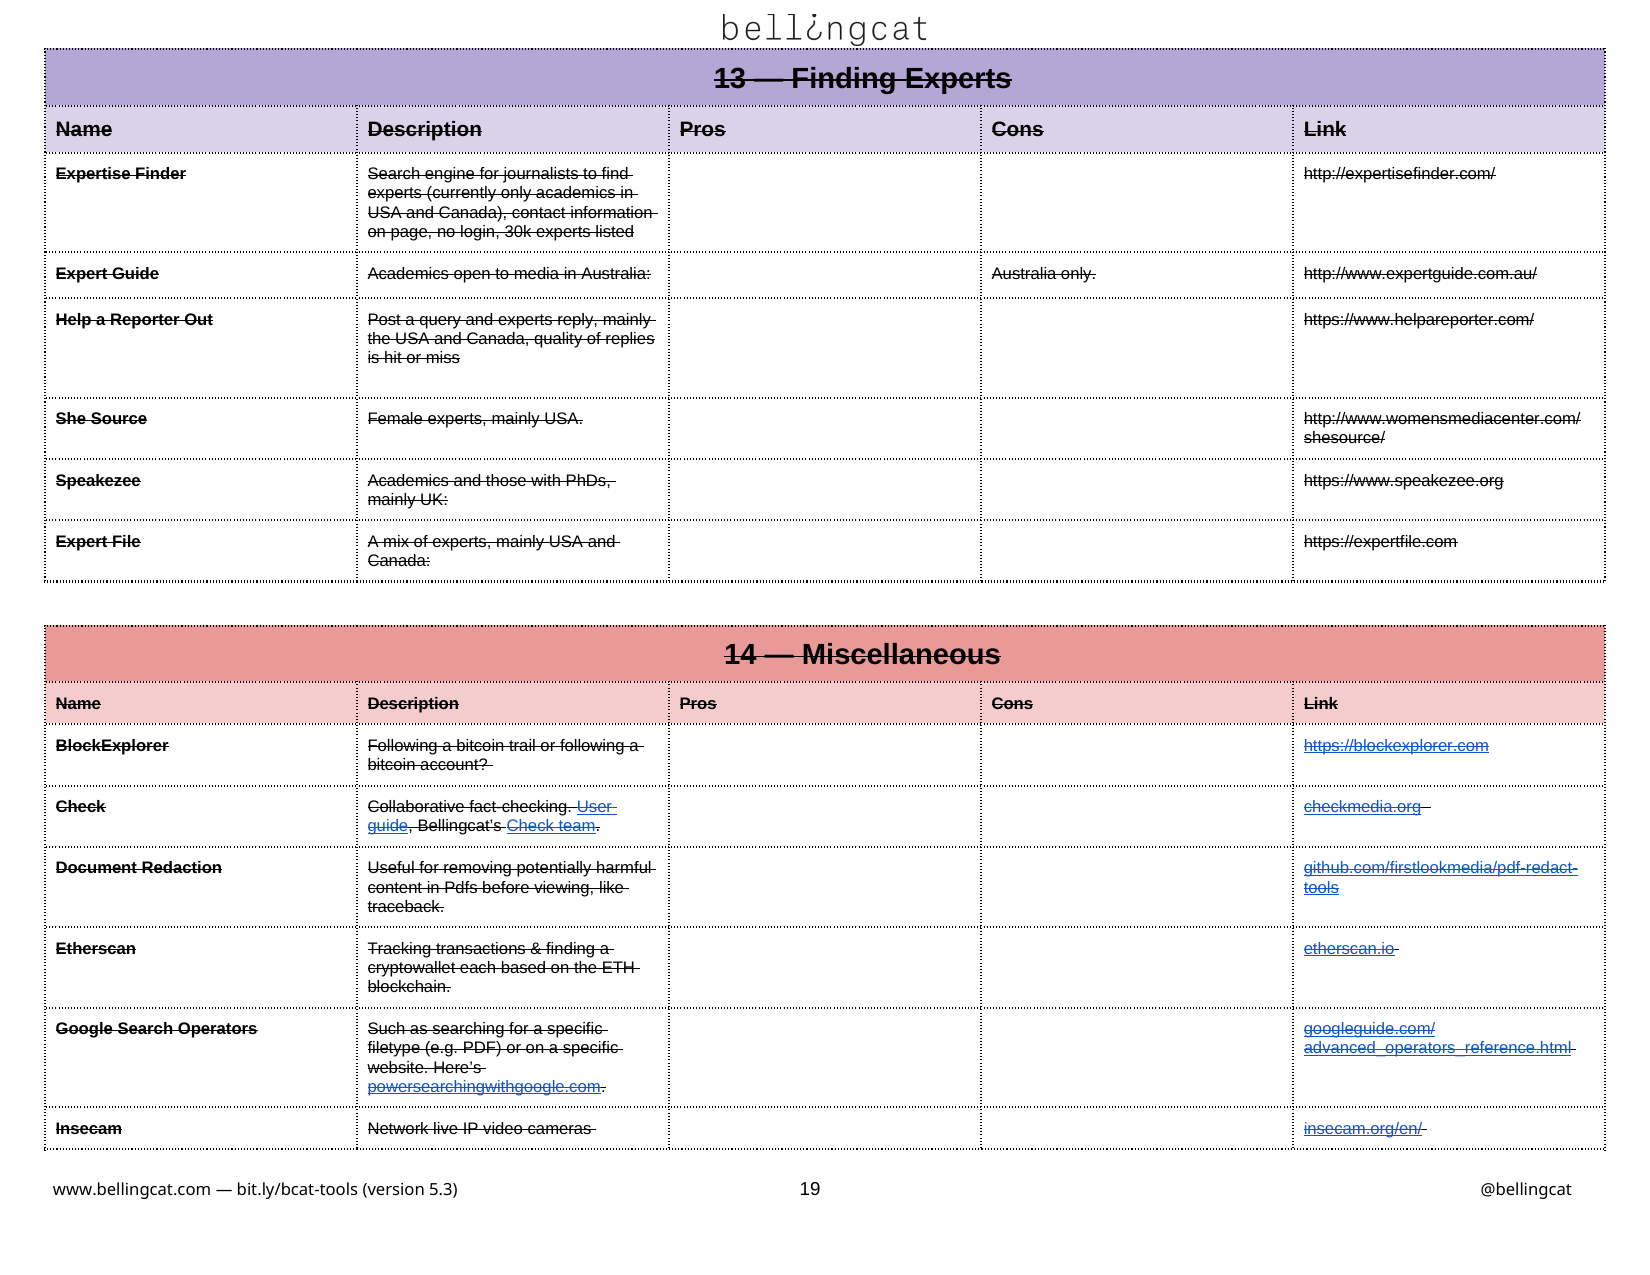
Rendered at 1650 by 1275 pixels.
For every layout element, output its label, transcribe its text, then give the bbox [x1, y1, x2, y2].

table_cell googleguide.com/advanced_operators_reference.html [1293, 1007, 1605, 1106]
table_cell Speakezee [45, 458, 357, 519]
table_cell Expert Guide [45, 251, 357, 297]
table_cell Name [45, 105, 357, 152]
table_cell [669, 723, 981, 784]
table_cell [669, 251, 981, 297]
table_cell [669, 297, 981, 397]
table_cell https://www.helpareporter.com/ [1293, 297, 1605, 397]
table_cell [669, 1007, 981, 1106]
table_cell Tracking transactions & finding a cryptowallet each based on the ETH blockchain. [357, 926, 669, 1007]
table_cell [981, 785, 1293, 846]
table_cell Expertise Finder [45, 152, 357, 251]
table_cell [981, 846, 1293, 926]
table_cell [669, 152, 981, 251]
table_cell [981, 723, 1293, 784]
picture [723, 14, 927, 46]
table_cell [981, 397, 1293, 458]
table_cell Post a query and experts reply, mainly the USA and Canada, quality of replies is hit or miss [357, 297, 669, 397]
table_cell Link [1293, 105, 1605, 152]
table_cell Academics and those with PhDs, mainly UK: [357, 458, 669, 519]
table_cell github.com/firstlookmedia/pdf-redact-tools [1293, 846, 1605, 926]
table_cell BlockExplorer [45, 723, 357, 784]
table_cell Description [357, 681, 669, 723]
table_cell Insecam [45, 1106, 357, 1148]
table_cell checkmedia.org [1293, 785, 1605, 846]
table_cell Cons [981, 681, 1293, 723]
table_cell [669, 519, 981, 580]
table_cell Female experts, mainly USA. [357, 397, 669, 458]
table_cell [981, 1106, 1293, 1148]
table_cell [981, 297, 1293, 397]
table_cell Help a Reporter Out [45, 297, 357, 397]
table_cell http://expertisefinder.com/ [1293, 152, 1605, 251]
table_cell Academics open to media in Australia: [357, 251, 669, 297]
table_cell https://www.speakezee.org [1293, 458, 1605, 519]
table_cell [981, 152, 1293, 251]
table_cell insecam.org/en/ [1293, 1106, 1605, 1148]
table_cell [669, 458, 981, 519]
table_header 14 — Miscellaneous [45, 625, 1605, 681]
table_cell She Source [45, 397, 357, 458]
table_cell etherscan.io [1293, 926, 1605, 1007]
table_cell Google Search Operators [45, 1007, 357, 1106]
table_cell Document Redaction [45, 846, 357, 926]
table_cell Name [45, 681, 357, 723]
table_cell [669, 785, 981, 846]
table_cell [669, 1106, 981, 1148]
table_cell Network live IP video cameras [357, 1106, 669, 1148]
table_cell https://blockexplorer.com [1293, 723, 1605, 784]
table_cell Search engine for journalists to find experts (currently only academics in USA and Canada), contact information on page, no login, 30k experts listed [357, 152, 669, 251]
table_cell Description [357, 105, 669, 152]
table_cell Collaborative fact-checking. User guide, Bellingcat’s Check team. [357, 785, 669, 846]
table_cell https://expertfile.com [1293, 519, 1605, 580]
table_cell [981, 458, 1293, 519]
table_cell Such as searching for a specific filetype (e.g. PDF) or on a specific website. Here’s powersearchingwithgoogle.com. [357, 1007, 669, 1106]
table_cell Expert File [45, 519, 357, 580]
table_cell Australia only. [981, 251, 1293, 297]
table_cell Pros [669, 105, 981, 152]
table_cell http://www.expertguide.com.au/ [1293, 251, 1605, 297]
table_cell Link [1293, 681, 1605, 723]
table_header 13 — Finding Experts [45, 48, 1605, 105]
table_cell [981, 519, 1293, 580]
table_cell Following a bitcoin trail or following a bitcoin account? [357, 723, 669, 784]
table_cell Etherscan [45, 926, 357, 1007]
table_cell [669, 926, 981, 1007]
table_cell [669, 397, 981, 458]
table_cell [669, 846, 981, 926]
table_cell Pros [669, 681, 981, 723]
table_cell A mix of experts, mainly USA and Canada: [357, 519, 669, 580]
table_cell [981, 926, 1293, 1007]
table_cell http://www.womensmediacenter.com/shesource/ [1293, 397, 1605, 458]
table_cell Check [45, 785, 357, 846]
table_cell Useful for removing potentially harmful content in Pdfs before viewing, like traceback. [357, 846, 669, 926]
table_cell [981, 1007, 1293, 1106]
table_cell Cons [981, 105, 1293, 152]
